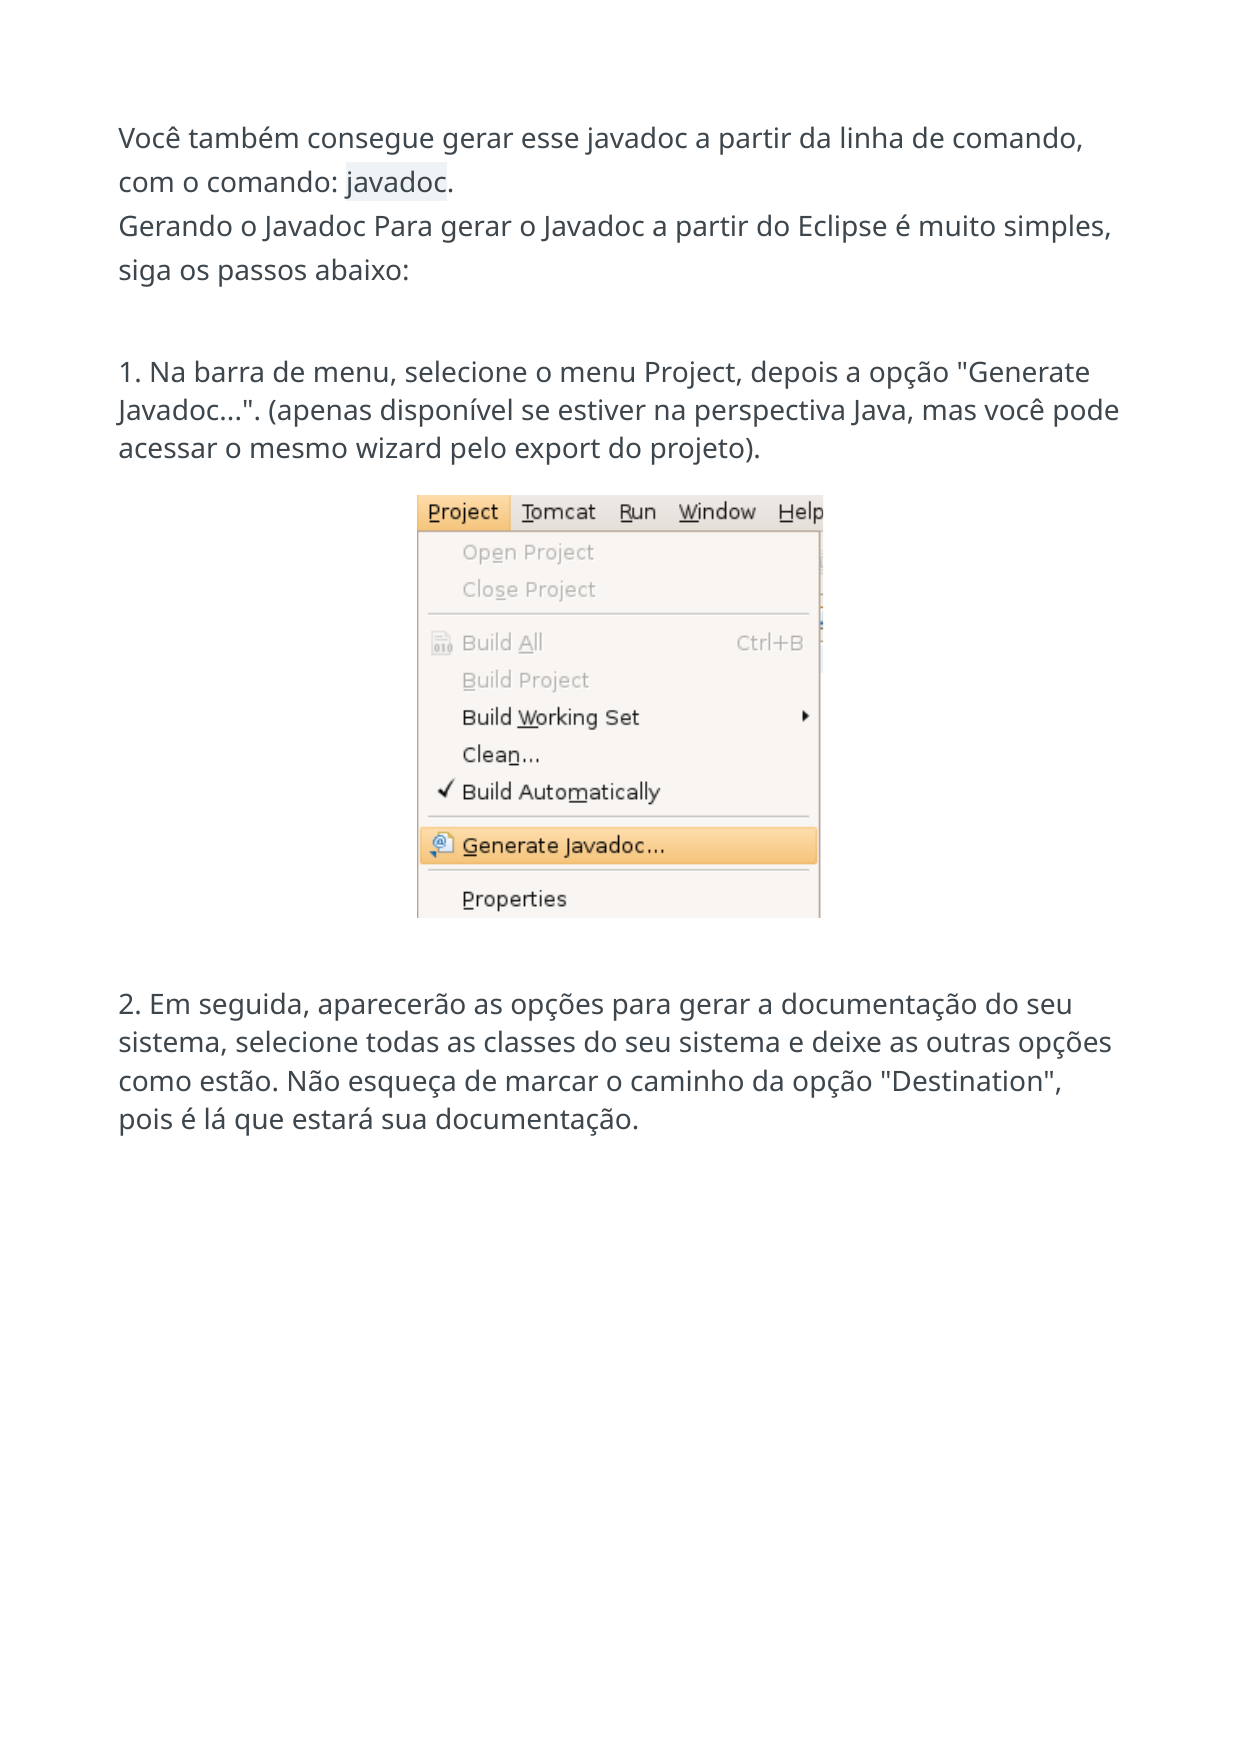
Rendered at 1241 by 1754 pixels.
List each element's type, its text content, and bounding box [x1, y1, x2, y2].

text 2. Em seguida, aparecerão as opções para gerar a documentação do seu sistema, selecione todas as classes do seu sistema e deixe as outras opções como estão. Não esqueça de marcar o caminho da opção "Destination", pois é lá que estará sua documentação. [118, 984, 1122, 1138]
text 1. Na barra de menu, selecione o menu Project, depois a opção "Generate Javadoc...". (apenas disponível se estiver na perspectiva Java, mas você pode acessar o mesmo wizard pelo export do projeto). [118, 352, 1122, 467]
text Você também consegue gerar esse javadoc a partir da linha de comando, com o comando: javadoc. [118, 118, 1122, 201]
text Gerando o Javadoc Para gerar o Javadoc a partir do Eclipse é muito simples, siga os passos abaixo: [118, 206, 1122, 289]
picture [417, 495, 824, 918]
